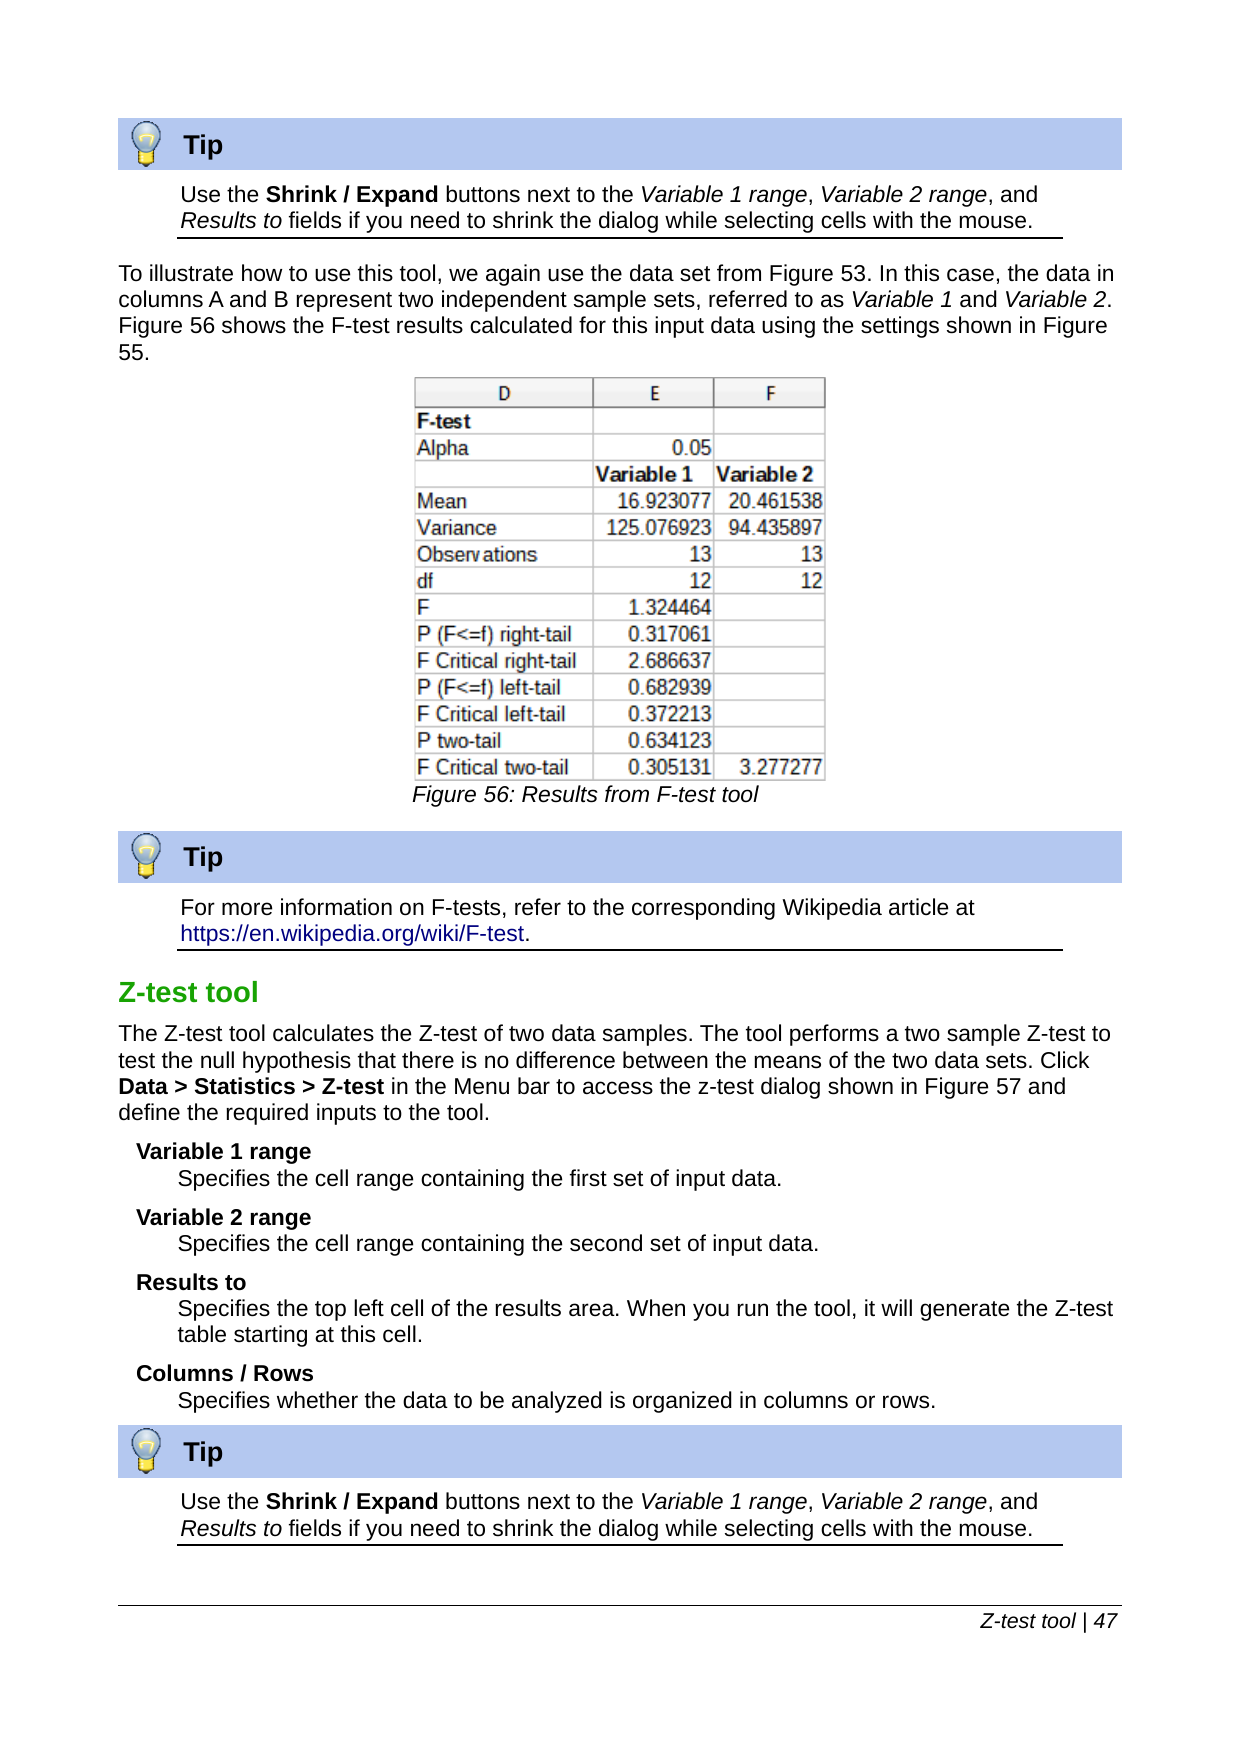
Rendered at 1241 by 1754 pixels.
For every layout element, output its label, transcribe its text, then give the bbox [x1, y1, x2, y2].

subtitle Tip [118, 1425, 1122, 1478]
subtitle Tip [118, 831, 1122, 883]
text For more information on F-tests, refer to the corresponding Wikipedia article at https://en.wikipedia.org/wiki/F-test. [177, 891, 1063, 949]
text Use the Shrink / Expand buttons next to the Variable 1 range, Variable 2 range, and Results to fields if you need to shrink the dialog while selecting cells with the mouse. [177, 178, 1063, 237]
text Specifies whether the data to be analyzed is organized in columns or rows. [177, 1387, 1122, 1413]
text Specifies the top left cell of the results area. When you run the tool, it will generate the Z-test table starting at this cell. [177, 1295, 1122, 1348]
text Results to [136, 1269, 1122, 1295]
picture [119, 119, 170, 170]
text Use the Shrink / Expand buttons next to the Variable 1 range, Variable 2 range, and Results to fields if you need to shrink the dialog while selecting cells with the mouse. [177, 1485, 1063, 1544]
text The Z-test tool calculates the Z-test of two data samples. The tool performs a two sample Z-test to test the null hypothesis that there is no difference between the means of the two data sets. Click Data > Statistics > Z-test in the Menu bar to access the z-test dialog shown in Figure 57 and define the required inputs to the tool. [118, 1020, 1122, 1126]
subtitle Z-test tool [118, 975, 1122, 1008]
text Specifies the cell range containing the second set of input data. [177, 1230, 1122, 1256]
text Variable 1 range [136, 1138, 1122, 1164]
picture [414, 377, 826, 781]
text Specifies the cell range containing the first set of input data. [177, 1164, 1122, 1191]
text Columns / Rows [136, 1360, 1122, 1387]
text To illustrate how to use this tool, we again use the data set from Figure 53. In this case, the data in columns A and B represent two independent sample sets, referred to as Variable 1 and Variable 2. Figure 56 shows the F-test results calculated for this input data using the settings shown in Figure 55. [118, 260, 1122, 365]
text Figure 56: Results from F-test tool [412, 378, 828, 807]
picture [119, 831, 170, 882]
text Variable 2 range [136, 1203, 1122, 1230]
subtitle Tip [118, 118, 1122, 170]
picture [119, 1426, 170, 1477]
